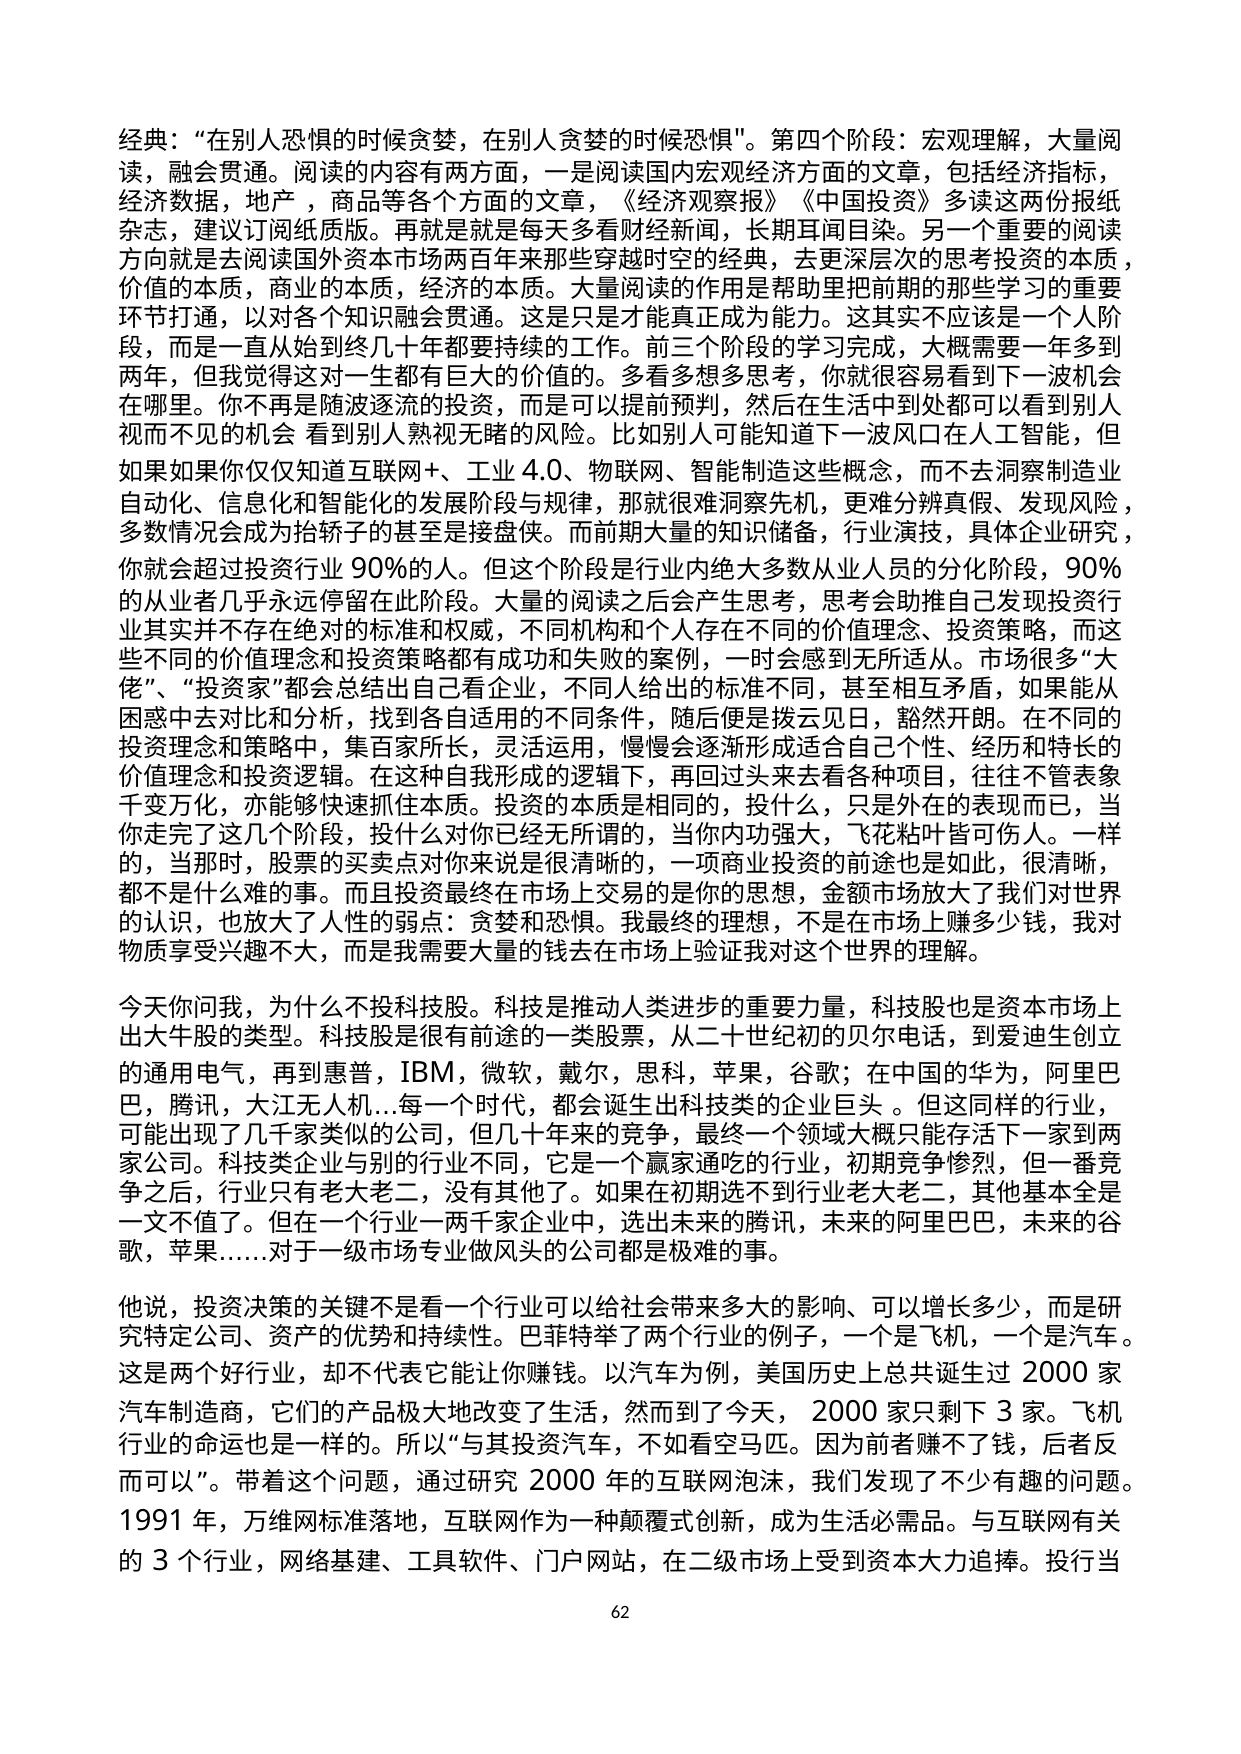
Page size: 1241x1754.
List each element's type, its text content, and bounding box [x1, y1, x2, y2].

text 今天你问我，为什么不投科技股。科技是推动人类进步的重要力量，科技股也是资本市场上出大牛股的类型。科技股是很有前途的一类股票，从二十世纪初的贝尔电话，到爱迪生创立的通用电气，再到惠普，IBM，微软，戴尔，思科，苹果，谷歌；在中国的华为，阿里巴巴，腾讯，大江无人机…每一个时代，都会诞生出科技类的企业巨头 。但这同样的行业，可能出现了几千家类似的公司，但几十年来的竞争，最终一个领域大概只能存活下一家到两家公司。科技类企业与别的行业不同，它是一个赢家通吃的行业，初期竞争惨烈，但一番竞争之后，行业只有老大老二，没有其他了。如果在初期选不到行业老大老二，其他基本全是一文不值了。但在一个行业一两千家企业中，选出未来的腾讯，未来的阿里巴巴，未来的谷歌，苹果……对于一级市场专业做风头的公司都是极难的事。 [118, 993, 1122, 1266]
text 所谓技术分析一个很致命的地方在于：无论你学到多么精深，它依然是一种赌概率的方式。唯一一点点区别，就是散户买涨买跌，是50%的概率，而技术分析把概率提到了80%而已，但错的这20%造成的巨大损失，基本和50%是一样的。投错一次，无论错率是百分之二十还是百分之五十，对资金造成的打击都是百分之百。后来在上海的一年半时间，没有赚到钱，因为市场正从3400点向1849点下跌的途中，但那一年半时间，颠覆了我对市场之前六七年全部的认识，那是我第一次接触真正的大钱，接近两亿的资金，只运作一只股票。我第一次清晰的看到了市场的本质，那种感觉就像在之前一直是飘在水面上去想像这个河流是什么样子，完全是主观的猜测，而真正接触到大资金，那种感觉就像一下站在了山上去看河流的样子，它的蜿蜒崎岖，长宽走势，甚至流向及周围的地势地貌都一目了然了。才恍然大雾，哦，原来股票市场是这样子的。那一年我抛弃了六年来学过的所有技术分析，也第一次知道了投资怎样才能真正赚大钱，第一次理解了市场价格运动的本质，也是第一次意识到投资之前需要对企业及所处的行业做详细的研究分析，还要对未来操作一到两年之内的全球经济环境和国内经济政治有个大体的判断。也才懂了什么才是决定股价上涨的真正动力，还有集中资金优势，不要分散。我们两亿资金，深入研究，只做一只股票，而很多散户一百万的资金买十只股票，怎么可能都研究的过来呢？对很多人而言，炒股只是他们的业余爱好，而对我则是吃饭的本领，就像我喜欢打台球，但我不会自大的认为我能以我的业余爱好挑战丁俊晖吃饭的本领一样。在股票投资这个领域，很多人和我的差距，大概也是如此。第一阶段，基础财务知识。投资的第一步，是你要弄懂你把钱投给什么了？而解决这个的主要方式，就是要学会看懂重要的财务数据，这也是为什么我教你的第一课不是怎么买股票，也不是买什么股票，而是要你去看懂那几个最重要的财务核心数据，这是最基础也是最重要的东西。会计是商业世界通用的语言，不需要太精深，但是财务的三大表：资产负债表，损益表，现金流量表这个你得能看得懂。这个对你以后投资任何企业，包括你自己以后做公司都很重要，也很有用。建议看完一百家公司的财务报表作为练习，这个量不大，只看年报中的财务报表这块，每天半小时大概能看两份，以后你熟悉了速度会越来越快。两个月左右你就对财务这方面基本懂了，具有财务分析的能力了。这是做任何商业和投资分析基础中的基础。第二个阶段：了解行业的特点。财务知识掌握了之后，就是对于各个行业做一个大概的了解，每一个行业都是不一样的。有了基础的财务知识所谓基本功，你就能看懂各个行业数据的比较了。比如做餐饮的全聚德和做中药的同仁堂，比如石油行业中国石油和运输中国远洋，比如做矿山开采和做生物技术的行业，比如做军工火箭的和做手机生产的行业，还有银行保险和教育美容都完全不一样的。他们生意的模式，发展的模式，未来的走向，都是不一样的，各有特点，你可以在以后很多年的时间里，持续加深了解。你对一个行业理解了之后，你就能对这个行业里面所有的公司都理解了。比如你能看懂手机这个行业的主要特征和关键点之后，给你一份华为的年报，你就能很容易看懂，同样给你一份苹果的，一份OPPO的，你一样都能看懂，既能看懂他们是怎样赚钱的，也能看懂他们的问题在哪？以此类推，都是如此，是不是很有趣。这是最重要的一个阶段，一般大的行业也就二十类左右，每一个行业最少找十家上市公司的年报作为阅读练习，大概你需要看两百份年报，每天如果能看两份，需要三四个月。但这一百多天之后，你对商业，对经济，对各个行业的发展，对国家的产业政策，甚至对未来两到三年的经济走势的判断，和你现在会有天壤之别，这是最重要的一个练习。走完这个阶段，你就能发现，我们现实生活中赚钱的机会到处都是，只是有的值得去做，有的不值得去费事罢了。这两个阶段需要你花费六到八个月的时间完成学习，是最痛苦和最累的一个阶段，因为很多东西你完全不懂，需要重新接触理解，多看多想。但一旦入门之后，后面的学习只是前面的加深，就会容易很多。六个月之后，你对商业和股票的理解，已经能超越80%以上的散户了。那时，你可以做一个测试，作为学习成果的检验，你可以把你妈妈账户历史上买过的那些股票成交记录找出来，这在券商都能打印出来，对着看一遍，你觉能发现很多股票进场的时候，结果就已经注定了。问题在哪，你会一目了然。然后你会对未来各行业的发展，经济的走势形成自己独立的思考和判断，尽管这时的判断不会很精确，但大体轮廓会有了。这已经能对大多数人形成压倒性的优势了。很多人很难走到这个步骤，第一步大量的财务分析，就卡住了大多数人前进的步伐。而到了这一步做完练习，你基本上已经知道以后钱应该投向哪个方向，未来那些行业是有前途的，那些注定是夕阳行业注定没落。而且经过这个阶段，以后几十年的时间，很少会有别人让你投资的项目可以骗到你。因为你对各个行业都会有一个基础的认识，一旦有项目超越了基础的逻辑，很可能孕含着巨大的风险，甚至基本能判定为骗局。第三阶段：大量深入研究上市公司。下一步开始进一步细化，做我目前每天做的日常任务：去大量看具体的上市公司的年报。2018年底，中国企业总数石50万家，但上市公司只有3600多只，占整体数量的百分之一不到。这也就意味着，尽管这些公司有财务造假，有很多亏损，有经营不善，但这些依然是中国经济每一个细分行业最优秀的企业。他们代表着行业的最高水平。这有什么用呢？当然很有用。你在第一个阶段有了基本的财务知识，第二阶段知道了不同行业不同特点，然后你就能在上市公司中找到本行业最优秀的公司作为行业的参照物。对任何在行业本质相同的投资中作为重要的数据参考。比如你准备给朋友的餐饮项目投资，但你又不懂餐饮，怎么办呢？去看全聚德的年报，看它的成本，毛利率，资本回报率估值.....等这些数据，同样是餐饮行业，也就意味着行业是相同的，经营方法，利润模式本质很少会产生巨大的区别。而上市公司作为本行业拥有最大优势的企业，有资金，能招聘到本行业最好的人才，进行最好的管理，你们未来投资的这个餐饮项目，做到最好，就是这个水准，你就知道该不该投，有没有价值投，也同样在投之前，你就知道你们的项目以后大概能赚多少钱，会遇到哪些困难，未来大概是个什么样子。很多时候我对未来判断的比较准，不是我比别人聪明很多，而是我站在基础的数据之上，或者用牛顿的换来说，是因为我站在整个行业的宏观数据的肩膀之上。所以我能看到全貌，能看得更远。这不只是对股票如此，而是以后对于你所有要投资的项目，你都可以用这个方法基本提前得出判断甚至结论。行业特点是高一个级别的存在，行业下的具体生意是需要服从整个行业的同性的。就这些年的经验总结，我认为对一家你公司而言，判断最总要的因素有六个：1.控股股东：你要知道谁是这家企业真正的主人，他的能量，他的资本将直接决定企业的基因。而且在行业严冬来临的时候，可以直接觉得企业能不能生存下去。我目前只买国务院国资委和省国资委直接控股的央企。这些事中国经济最核心的资产，即使遇到行业低谷，国家也会通过经济和行政手段进行干预，让它更好的发展下去。而我们国内民营企业数据造假太多，一旦出问题，就会跌一二十个跌停板，甚至退市，会很惨，这个风险对我是致命的。2.主营业务集中：做公司和个人成长一样，要专注，才有可能成长为行业最有竞争里的企业。什么都想做的企业，往往什么都做不好。多元化发展的企业，往往形成的不是各个业务之间的互补，而更大的可能是分散了力量，各个方面都失去竞争优势。3.业务有独特性，最好是独一无二，这是真正有价值的地方。比如茅台，比如云南白药，比如双汇发展，海天酱油，全聚德，同仁堂......这些独一无二的业务或独一无二产品或品牌会持续产生竞争优势，比如对于房地产的地段，也同样是一种独一无二的优势，餐厅的选址等等都是。任何一项投资或项目，这是最重要的。你一定要它找到独特的竞争优势在哪里，如果找不到，不可能产生竞争力的，黯然收场基本从开始就是注定的。4.毛利率要高，要能够持续增长，持续赚钱，有持续的现金流。这样的企业才能快速的扩张，有现金储备，遇到问题才能扛过去，有机会也才能进行扩张，这样的项目才能让你的投资产生几倍几十倍的增长。5.买在行业拐点；产品拐点，或业绩拐点或周期拐点，那个点就是跌势已经，新涨开始的那个点。那是风险最低，利润最大的进场位置。不要追高去买，投资市场机会很多，没有不可错过的机会。大家都扎堆干的事，基本没前途，市场重要的时候，大众一定事错的。6.在一样东西还没有涨起来时，低价低位的时候进场买入，大家都开始讨论在这件事上赚了多少钱时退出。巴菲特总结的很经典：“在别人恐惧的时候贪婪，在别人贪婪的时候恐惧"。第四个阶段：宏观理解，大量阅读，融会贯通。阅读的内容有两方面，一是阅读国内宏观经济方面的文章，包括经济指标，经济数据，地产 ，商品等各个方面的文章，《经济观察报》《中国投资》多读这两份报纸杂志，建议订阅纸质版。再就是就是每天多看财经新闻，长期耳闻目染。另一个重要的阅读方向就是去阅读国外资本市场两百年来那些穿越时空的经典，去更深层次的思考投资的本质，价值的本质，商业的本质，经济的本质。大量阅读的作用是帮助里把前期的那些学习的重要环节打通，以对各个知识融会贯通。这是只是才能真正成为能力。这其实不应该是一个人阶段，而是一直从始到终几十年都要持续的工作。前三个阶段的学习完成，大概需要一年多到两年，但我觉得这对一生都有巨大的价值的。多看多想多思考，你就很容易看到下一波机会在哪里。你不再是随波逐流的投资，而是可以提前预判，然后在生活中到处都可以看到别人视而不见的机会 看到别人熟视无睹的风险。比如别人可能知道下一波风口在人工智能，但如果如果你仅仅知道互联网+、工业4.0、物联网、智能制造这些概念，而不去洞察制造业自动化、信息化和智能化的发展阶段与规律，那就很难洞察先机，更难分辨真假、发现风险，多数情况会成为抬轿子的甚至是接盘侠。而前期大量的知识储备，行业演技，具体企业研究，你就会超过投资行业90%的人。但这个阶段是行业内绝大多数从业人员的分化阶段，90%的从业者几乎永远停留在此阶段。大量的阅读之后会产生思考，思考会助推自己发现投资行业其实并不存在绝对的标准和权威，不同机构和个人存在不同的价值理念、投资策略，而这些不同的价值理念和投资策略都有成功和失败的案例，一时会感到无所适从。市场很多“大佬”、“投资家”都会总结出自己看企业，不同人给出的标准不同，甚至相互矛盾，如果能从困惑中去对比和分析，找到各自适用的不同条件，随后便是拨云见日，豁然开朗。在不同的投资理念和策略中，集百家所长，灵活运用，慢慢会逐渐形成适合自己个性、经历和特长的 价值理念和投资逻辑。在这种自我形成的逻辑下，再回过头来去看各种项目，往往不管表象千变万化，亦能够快速抓住本质。投资的本质是相同的，投什么，只是外在的表现而已，当你走完了这几个阶段，投什么对你已经无所谓的，当你内功强大，飞花粘叶皆可伤人。一样的，当那时，股票的买卖点对你来说是很清晰的，一项商业投资的前途也是如此，很清晰，都不是什么难的事。而且投资最终在市场上交易的是你的思想，金额市场放大了我们对世界的认识，也放大了人性的弱点：贪婪和恐惧。我最终的理想，不是在市场上赚多少钱，我对物质享受兴趣不大，而是我需要大量的钱去在市场上验证我对这个世界的理解。 [118, 118, 1122, 966]
text 他说，投资决策的关键不是看一个行业可以给社会带来多大的影响、可以增长多少，而是研究特定公司、资产的优势和持续性。巴菲特举了两个行业的例子，一个是飞机，一个是汽车。这是两个好行业，却不代表它能让你赚钱。以汽车为例，美国历史上总共诞生过 2000 家汽车制造商，它们的产品极大地改变了生活，然而到了今天， 2000 家只剩下 3 家。飞机行业的命运也是一样的。所以“与其投资汽车，不如看空马匹。因为前者赚不了钱，后者反而可以”。带着这个问题，通过研究 2000 年的互联网泡沫，我们发现了不少有趣的问题。1991 年，万维网标准落地，互联网作为一种颠覆式创新，成为生活必需品。与互联网有关的 3 个行业，网络基建、工具软件、门户网站，在二级市场上受到资本大力追捧。投行当时习惯用三种模型来给一家公司定价：贴现现金流(DCF)、相对估价(市盈、市销率)、期权股价(Black-Scholes模型)，而互联网公司既没有正现金流，也不具备期权特征，因此看起来只能用相对估价。这也就形成了一个闭环：二级市场股价上升——一级市场投入更多资金——更多人利用互联网概念创业——更多创业公司进入上市潮——进一步推动二级市场股价。这个过程中，美国的降息和减税政策，也为这个飞轮源源不断地提供动力。那些很害怕错过上车机会的人，就变成了泡沫的助推手，这样的人在 2000 年前才是主流，只有很少的人能始终保持自己的投资理念，比如巴菲特和芒格。泡沫本身是估价模型的失灵带来的，而估价模型的失灵往往是商业模式的范式迁移带来的。我们的投资逻辑实际上就是基于一种估价模型，当旧估价模型无法适应新事物时，大众的投资就会带来泡沫的产生。从 2000 年的泡沫，到进行中的移动互联网，再到区块链的世界，再到共享单车，到后来美团，当时做类似业务的互联网企业大概有2000家，只杀出来美团一家，幸存率太低了。整个科技股都是类似。投资主要难点有：1.估值很难；对于有价值的小公司，未来的利润是最高的，但无法判断出是否能在惨烈的竞争中存活下来；而对于已经长大的巨头，估值太高了，获利的空间很有限；比如现在的腾讯，阿里巴巴，估值太高了，无法买入了；2.产品更新换代速度很快，即使巨头，也有可能在很短的时间内破产，比如诺基亚，摩托罗拉，乐视网，暴风影音；3.市场竞争太惨烈，一个行业出现风口，大家会群拥而上，导致一个行业出现出现极大的泡沫；而一旦泡沫破灭，基本需要五年整个才能行业才能恢复元气，股价会跌的很惨。不如这几年的光伏产业；科技股一旦投对，获利是很惊人的。确定能力圈范围，是投资非常重要的事。这个决定了我们在投资几十年的时间的持续性。我们最终都只能在自己熟悉的行业赚熟悉的钱。 [118, 1293, 1122, 1579]
